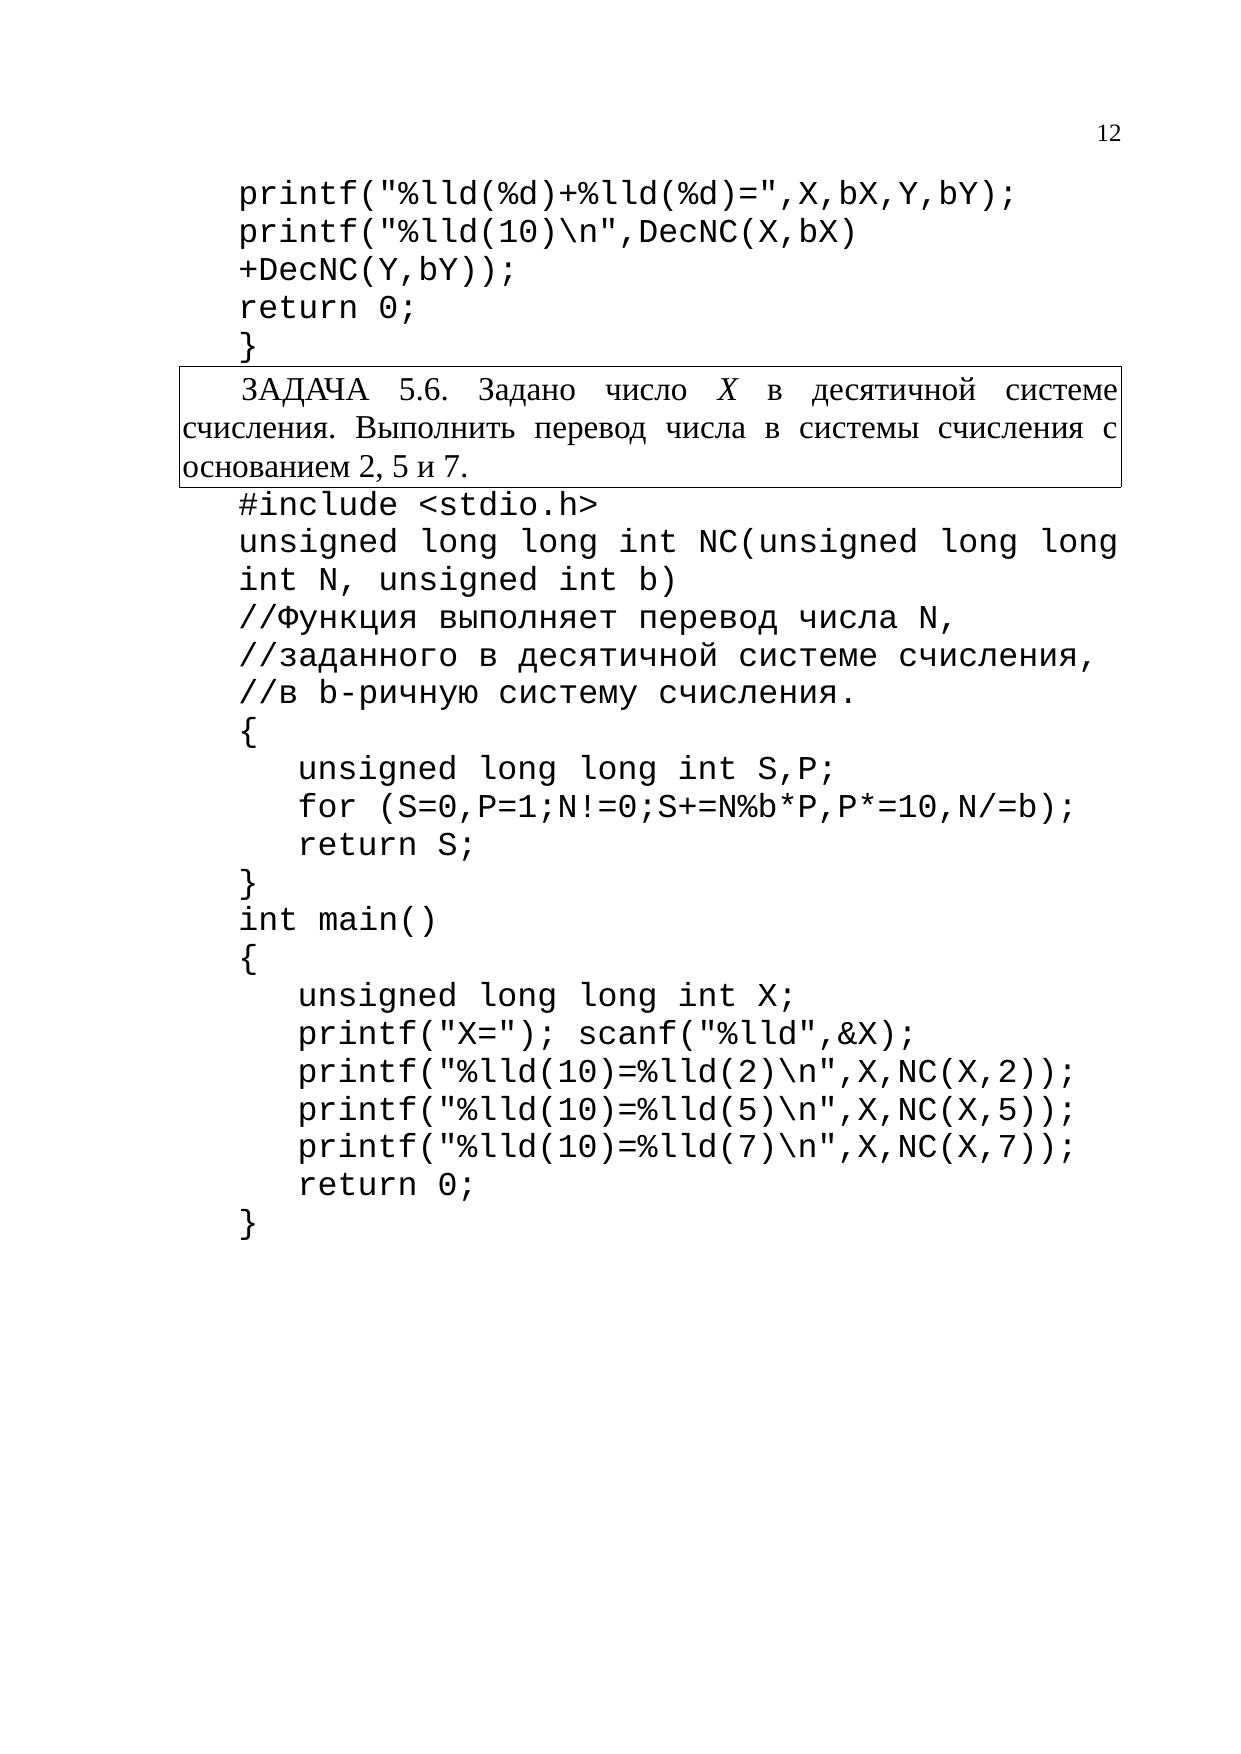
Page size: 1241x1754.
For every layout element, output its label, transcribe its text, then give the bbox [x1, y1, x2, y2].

text } [238, 865, 1121, 903]
text //в b-ричную систему счисления. [238, 676, 1121, 714]
text return S; [238, 827, 1121, 865]
text ЗАДАЧА 5.6. Задано число X в десятичной системе счисления. Выполнить перевод числа в системы счисления с основанием 2, 5 и 7. [180, 367, 1121, 487]
text } [238, 1206, 1121, 1243]
text printf("%lld(10)=%lld(5)\n",X,NC(X,5)); [238, 1092, 1121, 1130]
text printf("%lld(10)=%lld(2)\n",X,NC(X,2)); [238, 1054, 1121, 1092]
text printf("%lld(10)=%lld(7)\n",X,NC(X,7)); [238, 1130, 1121, 1168]
text return 0; [238, 1168, 1121, 1206]
text } [238, 328, 1121, 366]
text //Функция выполняет перевод числа N, [238, 601, 1121, 638]
text unsigned long long int S,P; [238, 752, 1121, 790]
text //заданного в десятичной системе счисления, [238, 638, 1121, 676]
text printf("X="); scanf("%lld",&X); [238, 1017, 1121, 1054]
text { [238, 941, 1121, 979]
text unsigned long long int NC(unsigned long long int N, unsigned int b) [238, 525, 1121, 601]
text { [238, 714, 1121, 752]
text #include <stdio.h> [238, 488, 1121, 525]
text unsigned long long int X; [238, 979, 1121, 1017]
text return 0; [238, 291, 1121, 328]
text for (S=0,P=1;N!=0;S+=N%b*P,P*=10,N/=b); [238, 790, 1121, 827]
text int main() [238, 903, 1121, 941]
text printf("%lld(%d)+%lld(%d)=",X,bX,Y,bY); [238, 177, 1121, 215]
text printf("%lld(10)\n",DecNC(X,bX)+DecNC(Y,bY)); [238, 215, 1121, 291]
